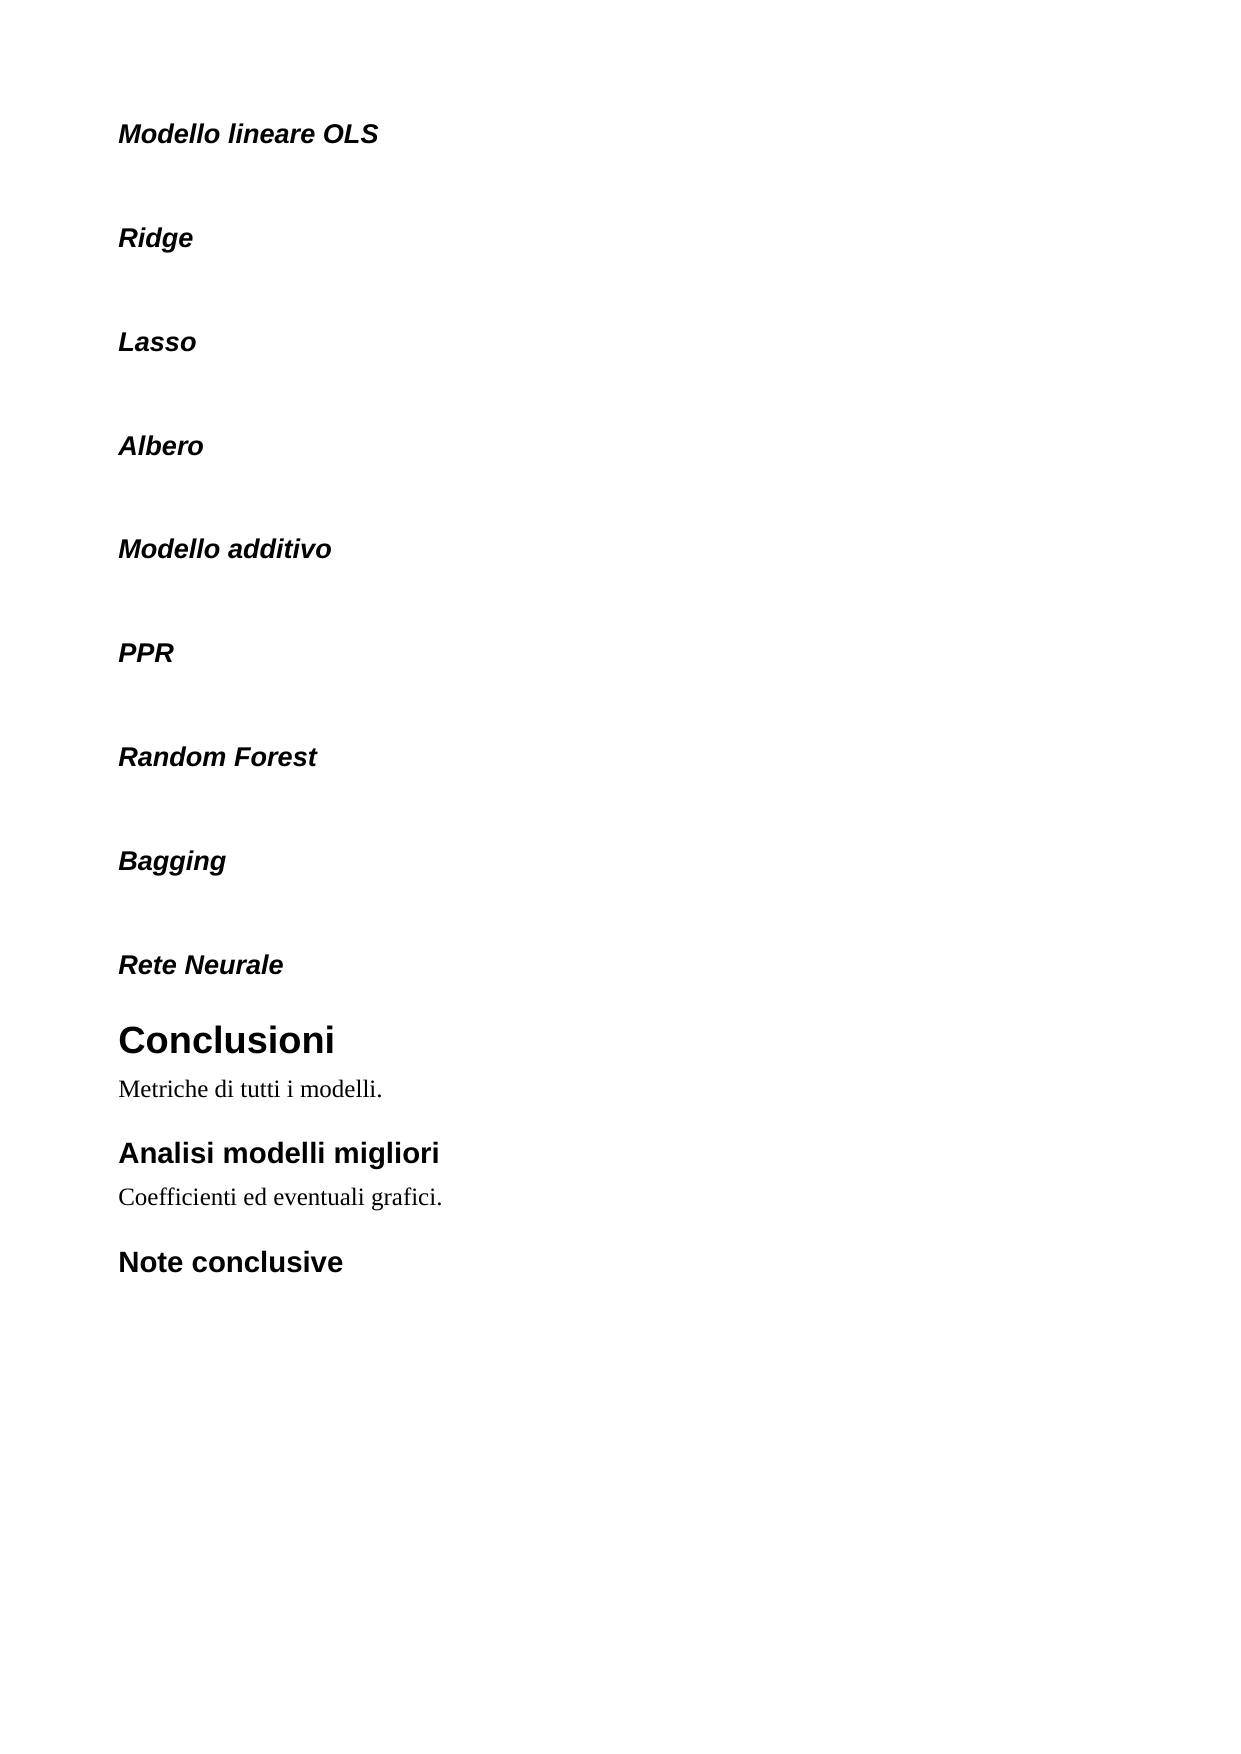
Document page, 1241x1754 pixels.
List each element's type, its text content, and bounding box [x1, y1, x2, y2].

text Coefficienti ed eventuali grafici. [118, 1182, 1122, 1211]
text Metriche di tutti i modelli. [118, 1074, 1122, 1103]
subtitle Ridge [118, 222, 1122, 253]
subtitle Modello additivo [118, 533, 1122, 565]
subtitle Random Forest [118, 741, 1122, 772]
subtitle Note conclusive [118, 1244, 1122, 1278]
subtitle PPR [118, 637, 1122, 669]
subtitle Rete Neurale [118, 949, 1122, 980]
subtitle Lasso [118, 326, 1122, 357]
subtitle Analisi modelli migliori [118, 1136, 1122, 1170]
subtitle Albero [118, 430, 1122, 461]
subtitle Conclusioni [118, 1018, 1122, 1061]
subtitle Modello lineare OLS [118, 118, 1122, 149]
subtitle Bagging [118, 845, 1122, 876]
